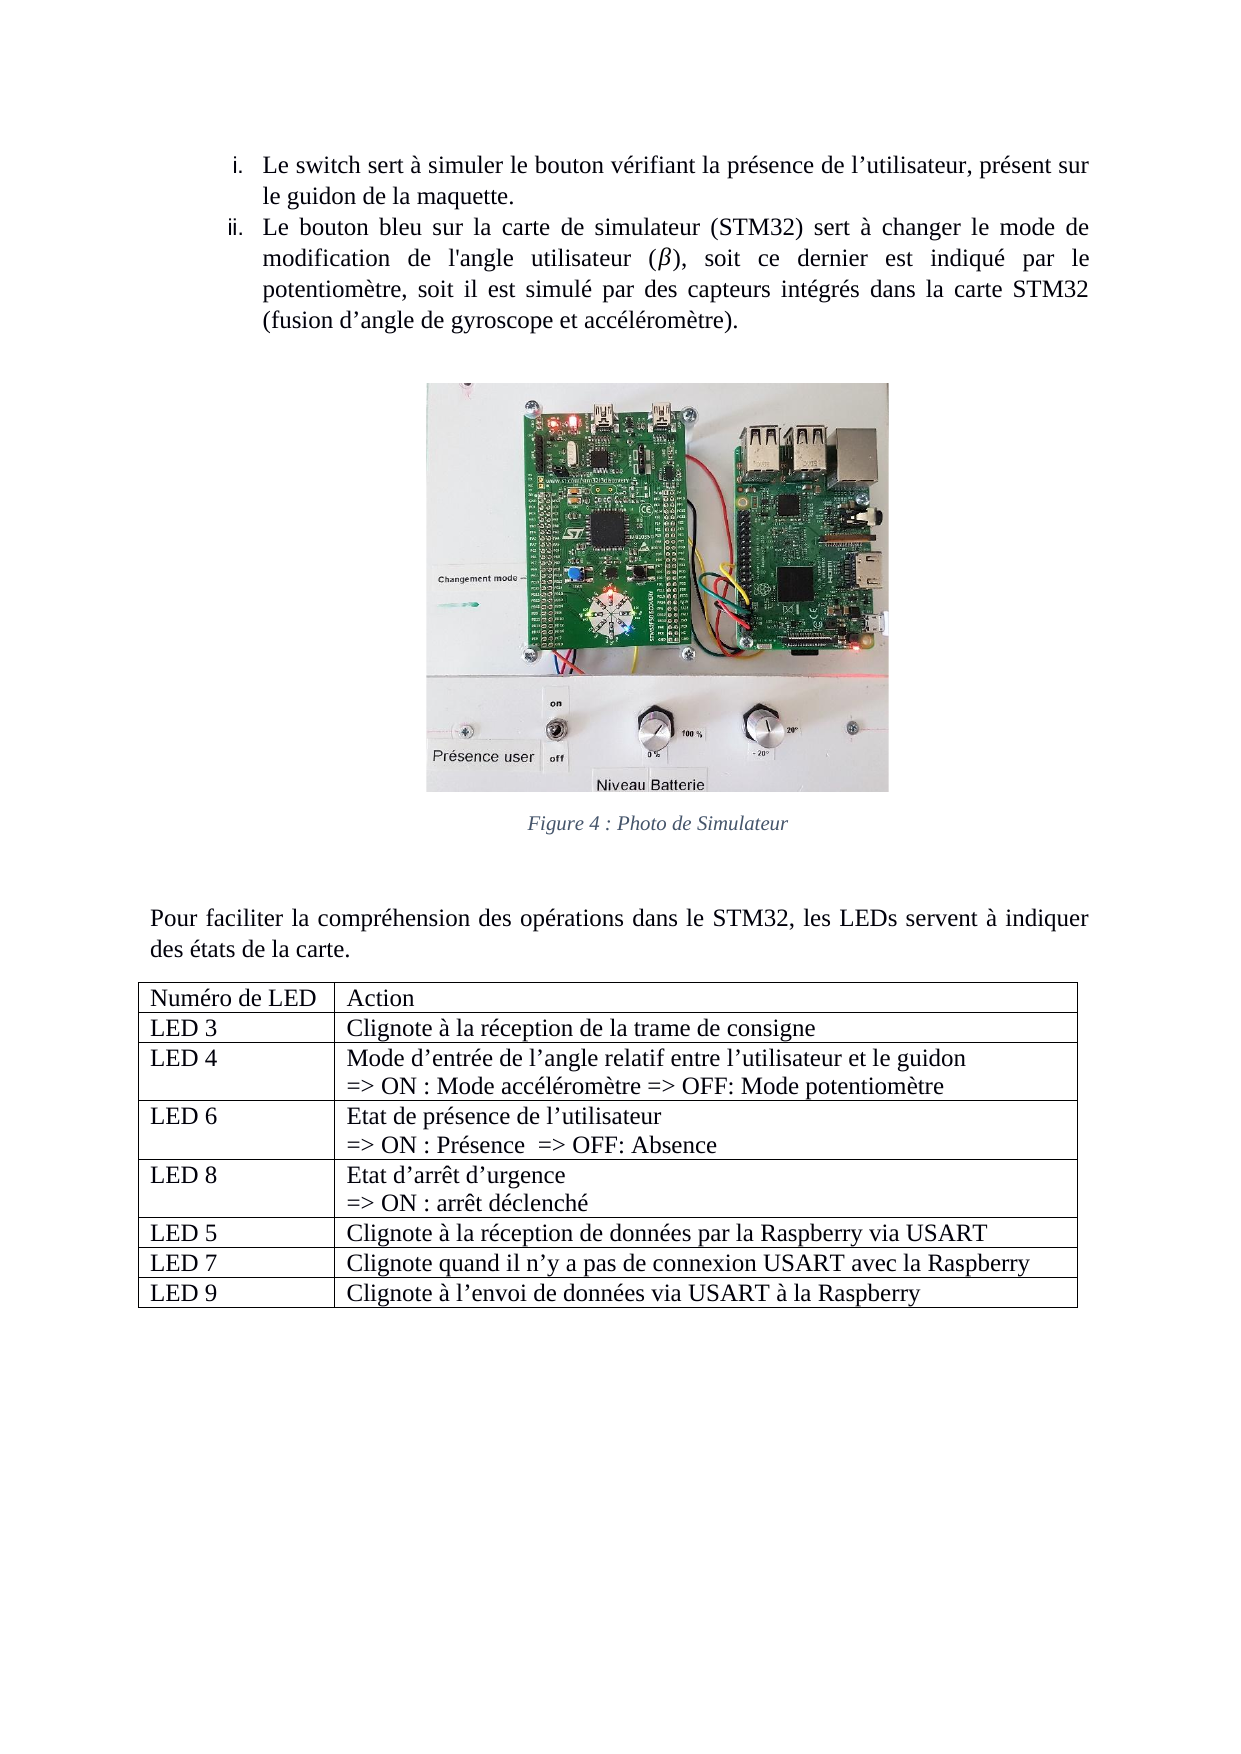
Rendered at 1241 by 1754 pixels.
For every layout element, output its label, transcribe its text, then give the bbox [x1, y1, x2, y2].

table_cell Etat de présence de l’utilisateur => ON : Présence => OFF: Absence [335, 1101, 1077, 1159]
table_header Action [335, 983, 1077, 1012]
table_cell Clignote à la réception de la trame de consigne [335, 1013, 1077, 1042]
table_cell LED 3 [139, 1013, 334, 1042]
text Figure 4 : Photo de Simulateur [150, 811, 1090, 835]
table_cell LED 8 [139, 1160, 334, 1217]
table_cell LED 6 [139, 1101, 334, 1159]
table_cell Clignote à la réception de données par la Raspberry via USART [335, 1218, 1077, 1247]
table_cell LED 7 [139, 1248, 334, 1277]
text Pour faciliter la compréhension des opérations dans le STM32, les LEDs servent à indiquer des états de la carte. [150, 903, 1090, 963]
table_cell Etat d’arrêt d’urgence => ON : arrêt déclenché [335, 1160, 1077, 1217]
table_cell Clignote à l’envoi de données via USART à la Raspberry [335, 1278, 1077, 1307]
table_cell LED 5 [139, 1218, 334, 1247]
table_header Numéro de LED [139, 983, 334, 1012]
table_cell Mode d’entrée de l’angle relatif entre l’utilisateur et le guidon => ON : Mode accéléromètre => OFF: Mode potentiomètre [335, 1043, 1077, 1100]
picture [426, 383, 889, 792]
list Le bouton bleu sur la carte de simulateur (STM32) sert à changer le mode de modification de l'angle utilisateur (), soit ce dernier est indiqué par le potentiomètre, soit il est simulé par des capteurs intégrés dans la carte STM32 (fusion d’angle de gyroscope et accéléromètre). [244, 212, 1090, 334]
list Le switch sert à simuler le bouton vérifiant la présence de l’utilisateur, présent sur le guidon de la maquette. [244, 150, 1090, 210]
table_cell LED 4 [139, 1043, 334, 1100]
table_cell Clignote quand il n’y a pas de connexion USART avec la Raspberry [335, 1248, 1077, 1277]
table_cell LED 9 [139, 1278, 334, 1307]
